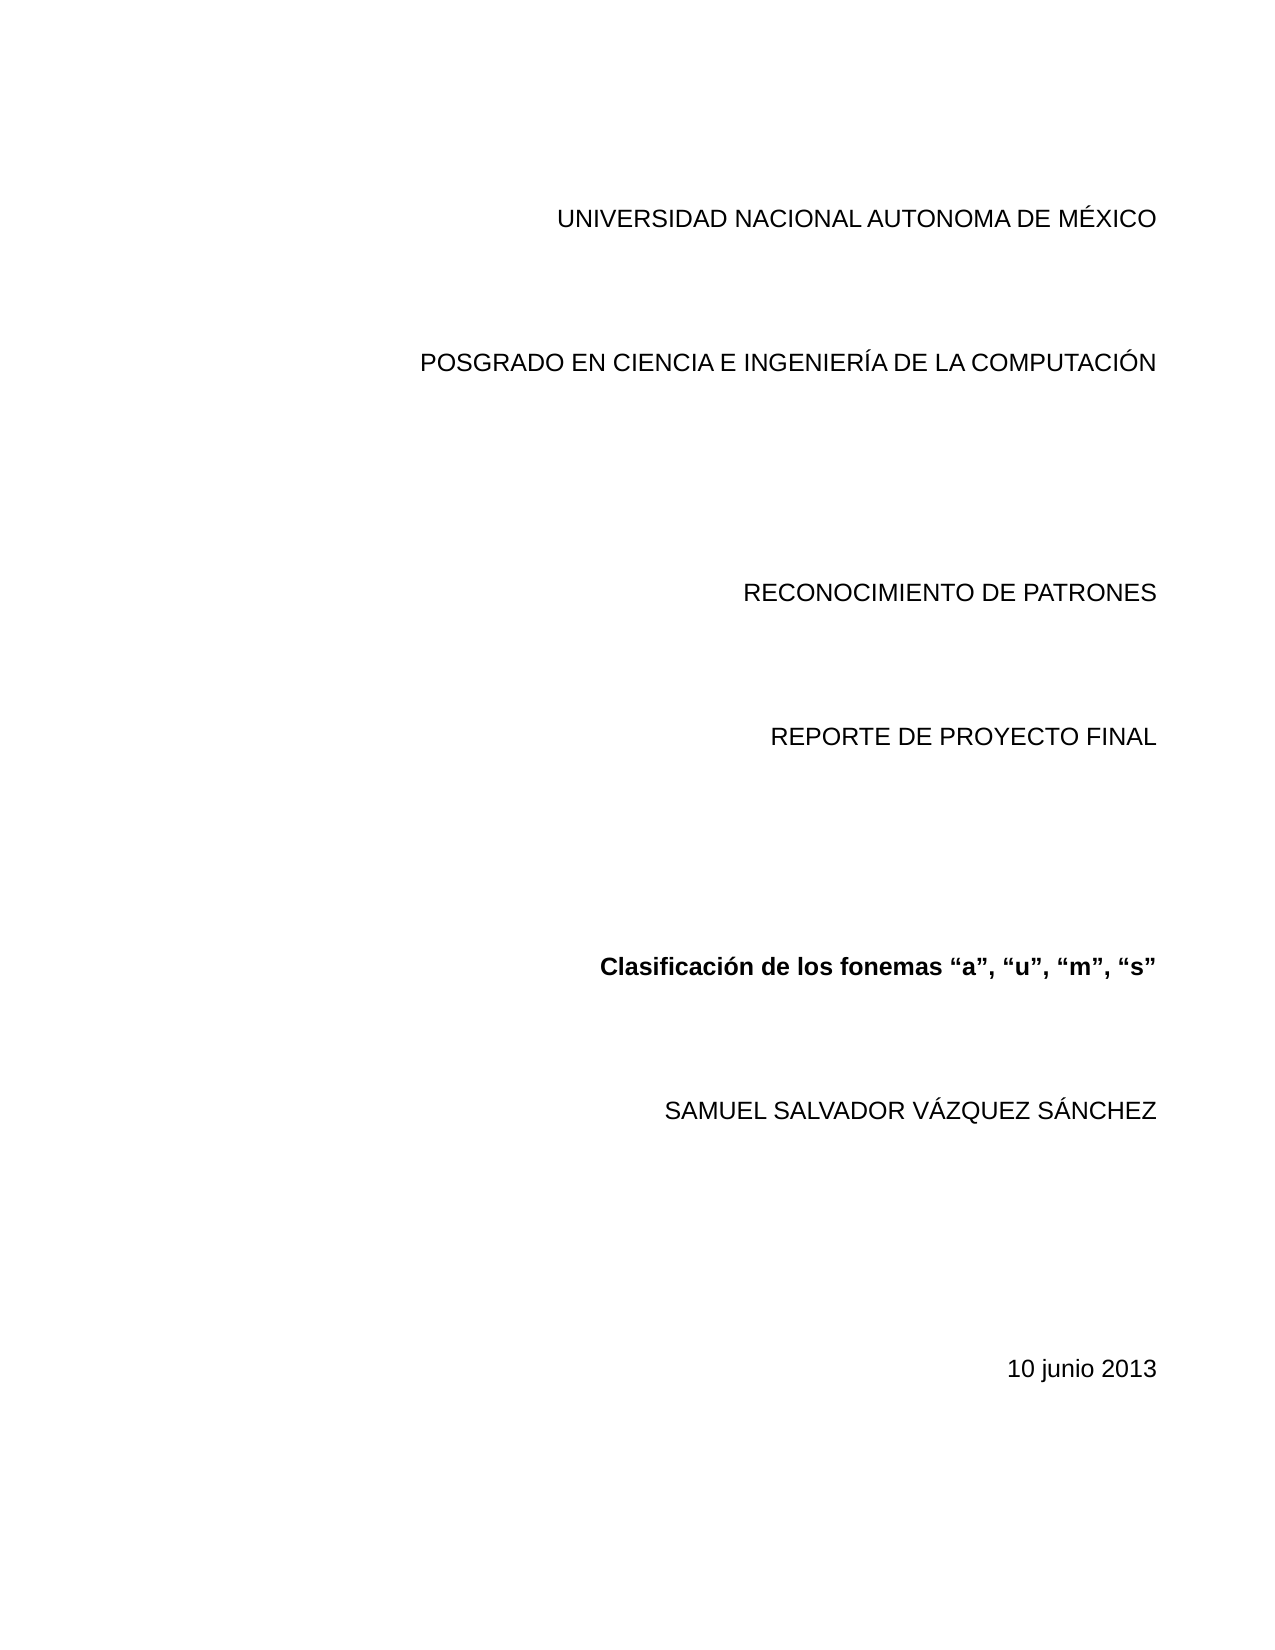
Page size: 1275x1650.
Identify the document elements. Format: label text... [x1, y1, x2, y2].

text REPORTE DE PROYECTO FINAL [118, 722, 1157, 751]
text 10 junio 2013 [118, 1354, 1157, 1383]
text RECONOCIMIENTO DE PATRONES [118, 578, 1157, 607]
text UNIVERSIDAD NACIONAL AUTONOMA DE MÉXICO [118, 204, 1157, 233]
text SAMUEL SALVADOR VÁZQUEZ SÁNCHEZ [118, 1096, 1157, 1124]
text POSGRADO EN CIENCIA E INGENIERÍA DE LA COMPUTACIÓN [118, 348, 1157, 377]
text Clasificación de los fonemas “a”, “u”, “m”, “s” [118, 952, 1157, 981]
